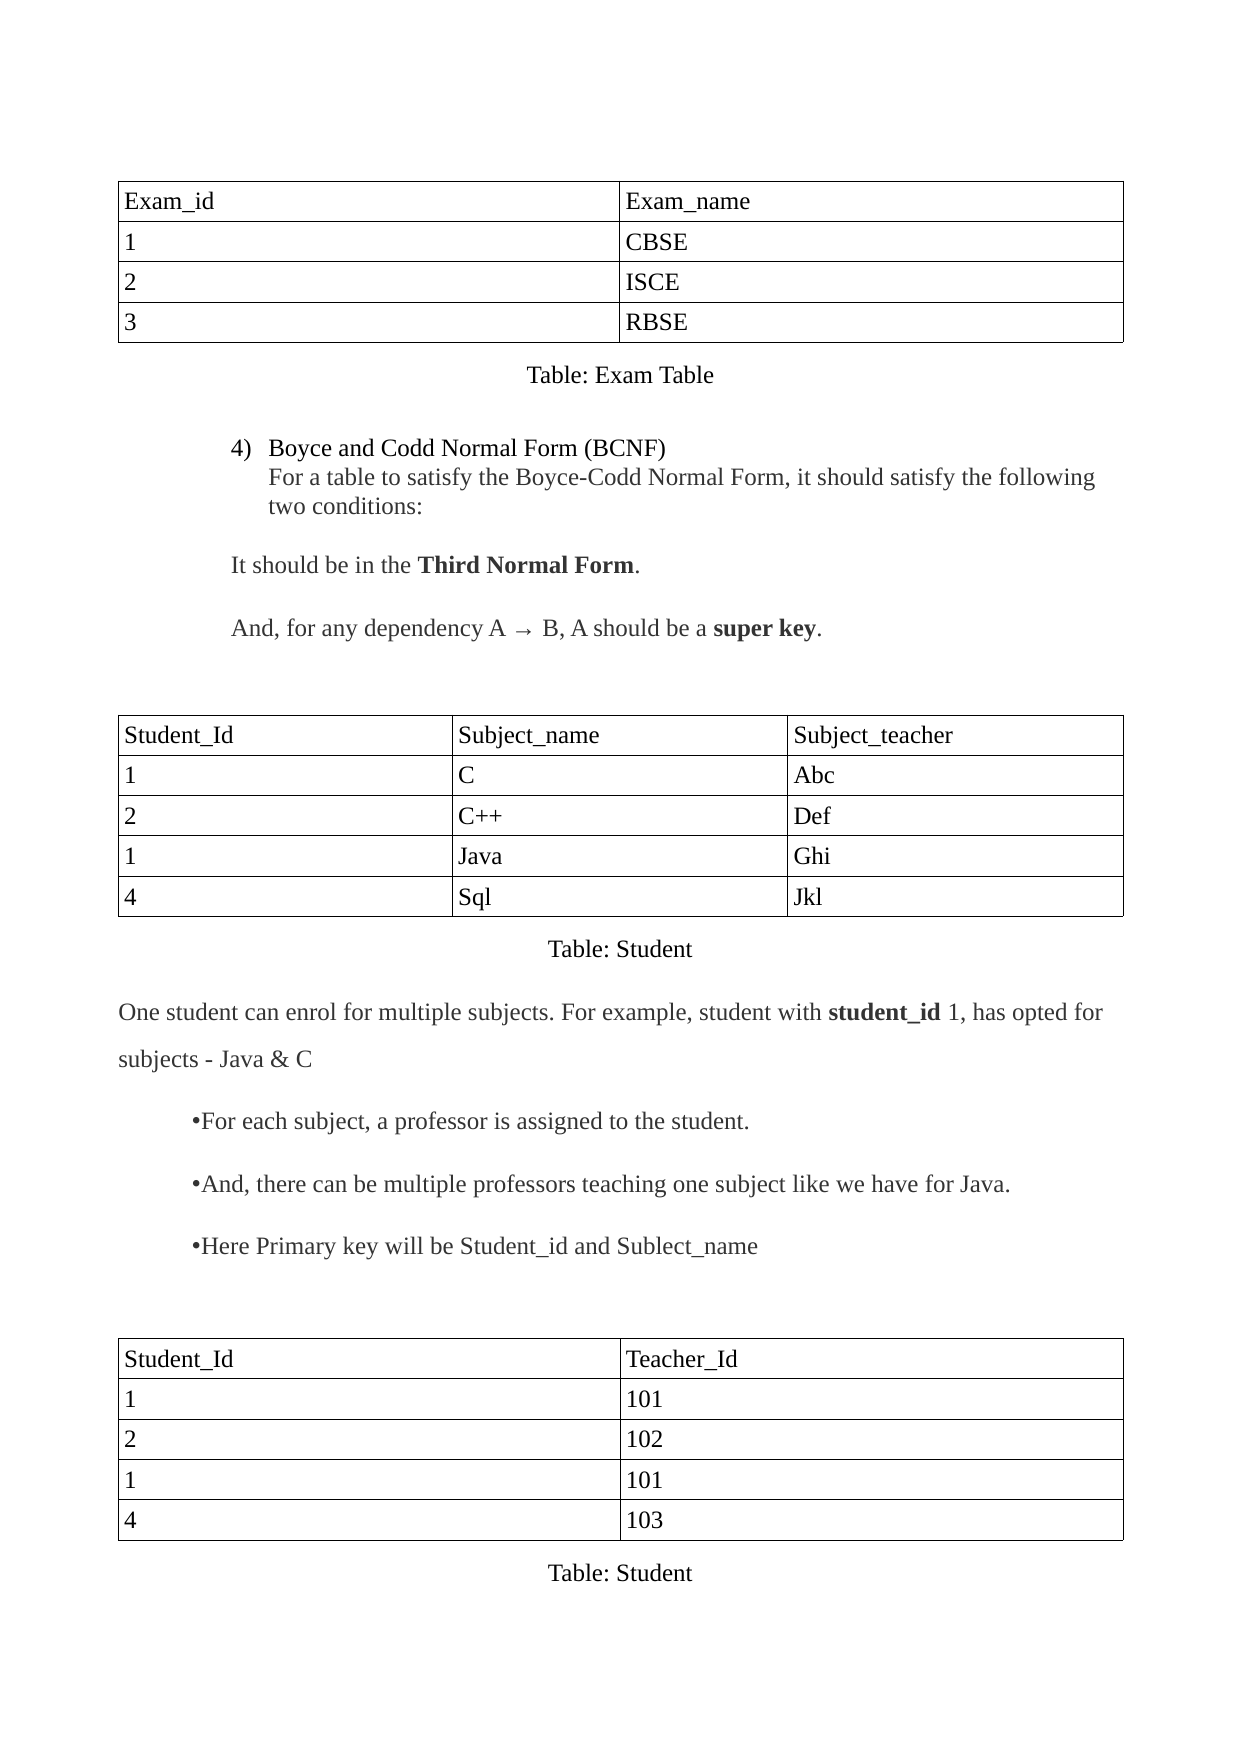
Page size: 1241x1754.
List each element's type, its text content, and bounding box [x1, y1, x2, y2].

table_cell C [453, 756, 787, 795]
list And, for any dependency A → B, A should be a super key. [193, 594, 1122, 641]
list For each subject, a professor is assigned to the student. [118, 1088, 1122, 1135]
table_cell 4 [119, 877, 452, 916]
table_cell 103 [621, 1500, 1123, 1539]
list And, there can be multiple professors teaching one subject like we have for Java. [118, 1151, 1122, 1197]
table_cell 1 [119, 756, 452, 795]
table_cell 1 [119, 222, 619, 261]
text One student can enrol for multiple subjects. For example, student with student_id 1, has opted for subjects - Java & C [118, 979, 1122, 1072]
table_cell 101 [621, 1460, 1123, 1499]
table_cell RBSE [620, 303, 1123, 342]
table_cell 101 [621, 1379, 1123, 1419]
table_header Student_Id [119, 1339, 620, 1378]
table_cell 2 [119, 1420, 620, 1459]
table_cell 1 [119, 836, 452, 876]
table_cell 1 [119, 1379, 620, 1419]
table_header Exam_name [620, 182, 1123, 221]
table_cell 4 [119, 1500, 620, 1539]
table_cell 3 [119, 303, 619, 342]
table_header Subject_teacher [788, 716, 1123, 755]
text Table: Student [118, 917, 1122, 963]
table_cell Ghi [788, 836, 1123, 876]
table_cell 1 [119, 1460, 620, 1499]
text Table: Student [118, 1541, 1122, 1587]
table_header Subject_name [453, 716, 787, 755]
list Here Primary key will be Student_id and Sublect_name [118, 1213, 1122, 1260]
table_cell 2 [119, 796, 452, 835]
table_cell Java [453, 836, 787, 876]
table_cell Abc [788, 756, 1123, 795]
table_cell Sql [453, 877, 787, 916]
table_cell 2 [119, 262, 619, 302]
table_cell CBSE [620, 222, 1123, 261]
list It should be in the Third Normal Form. [193, 532, 1122, 579]
list For a table to satisfy the Boyce-Codd Normal Form, it should satisfy the following two conditions: [231, 462, 1122, 519]
table_cell Jkl [788, 877, 1123, 916]
table_header Exam_id [119, 182, 619, 221]
list Boyce and Codd Normal Form (BCNF) [231, 433, 1122, 462]
table_cell Def [788, 796, 1123, 835]
table_cell C++ [453, 796, 787, 835]
table_cell ISCE [620, 262, 1123, 302]
table_header Student_Id [119, 716, 452, 755]
table_header Teacher_Id [621, 1339, 1123, 1378]
table_cell 102 [621, 1420, 1123, 1459]
text Table: Exam Table [118, 343, 1122, 389]
